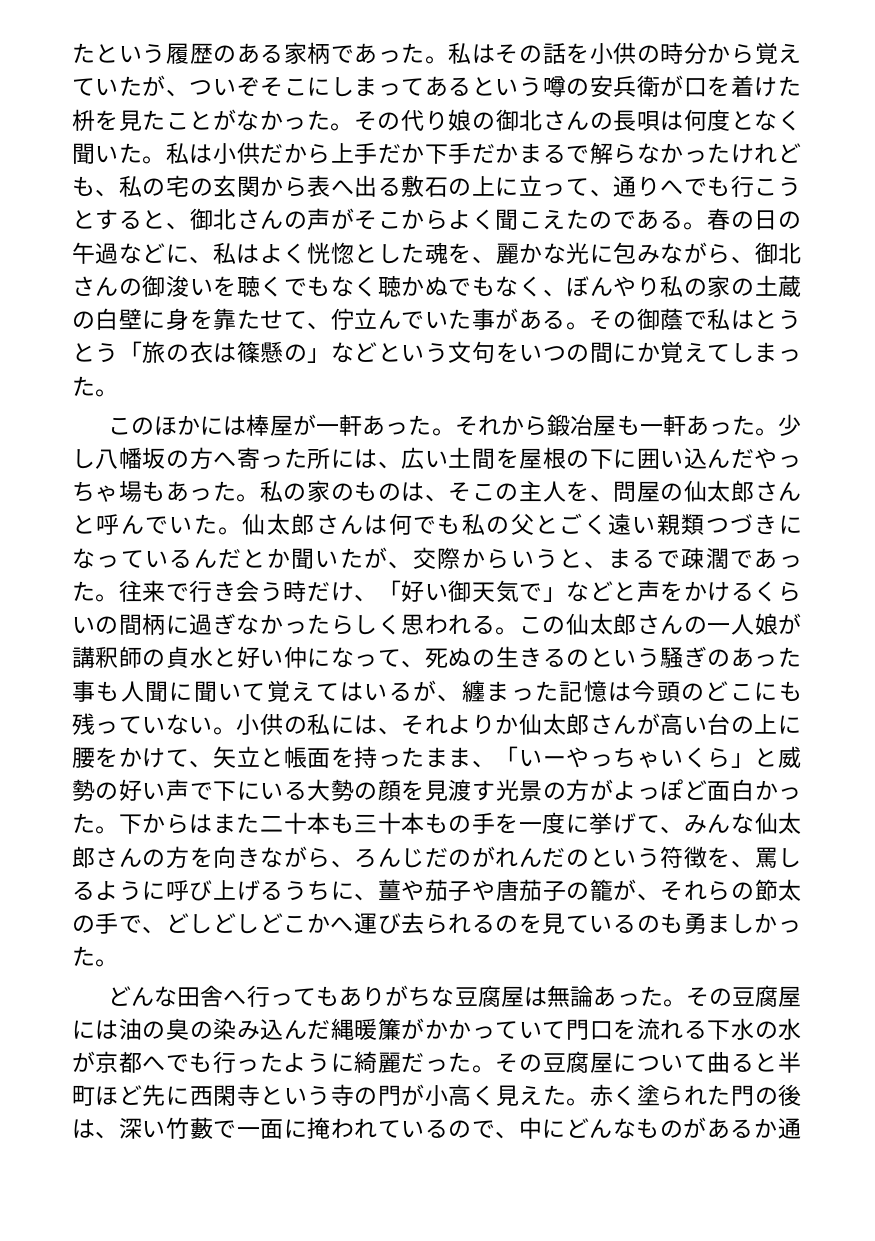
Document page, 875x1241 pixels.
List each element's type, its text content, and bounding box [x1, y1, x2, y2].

text どんな田舎へ行ってもありがちな豆腐屋は無論あった。その豆腐屋には油の臭の染み込んだ縄暖簾がかかっていて門口を流れる下水の水が京都へでも行ったように綺麗だった。その豆腐屋について曲ると半町ほど先に西閑寺という寺の門が小高く見えた。赤く塗られた門の後は、深い竹藪で一面に掩われているので、中にどんなものがあるか通 [72, 978, 802, 1144]
text このほかには棒屋が一軒あった。それから鍛冶屋も一軒あった。少し八幡坂の方へ寄った所には、広い土間を屋根の下に囲い込んだやっちゃ場もあった。私の家のものは、そこの主人を、問屋の仙太郎さんと呼んでいた。仙太郎さんは何でも私の父とごく遠い親類つづきになっているんだとか聞いたが、交際からいうと、まるで疎濶であった。往来で行き会う時だけ、「好い御天気で」などと声をかけるくらいの間柄に過ぎなかったらしく思われる。この仙太郎さんの一人娘が講釈師の貞水と好い仲になって、死ぬの生きるのという騒ぎのあった事も人聞に聞いて覚えてはいるが、纏まった記憶は今頭のどこにも残っていない。小供の私には、それよりか仙太郎さんが高い台の上に腰をかけて、矢立と帳面を持ったまま、「いーやっちゃいくら」と威勢の好い声で下にいる大勢の顔を見渡す光景の方がよっぽど面白かった。下からはまた二十本も三十本もの手を一度に挙げて、みんな仙太郎さんの方を向きながら、ろんじだのがれんだのという符徴を、罵しるように呼び上げるうちに、薑や茄子や唐茄子の籠が、それらの節太の手で、どしどしどこかへ運び去られるのを見ているのも勇ましかった。 [72, 407, 802, 972]
text たという履歴のある家柄であった。私はその話を小供の時分から覚えていたが、ついぞそこにしまってあるという噂の安兵衛が口を着けた枡を見たことがなかった。その代り娘の御北さんの長唄は何度となく聞いた。私は小供だから上手だか下手だかまるで解らなかったけれども、私の宅の玄関から表へ出る敷石の上に立って、通りへでも行こうとすると、御北さんの声がそこからよく聞こえたのである。春の日の午過などに、私はよく恍惚とした魂を、麗かな光に包みながら、御北さんの御浚いを聴くでもなく聴かぬでもなく、ぼんやり私の家の土蔵の白壁に身を靠たせて、佇立んでいた事がある。その御蔭で私はとうとう「旅の衣は篠懸の」などという文句をいつの間にか覚えてしまった。 [72, 36, 802, 402]
